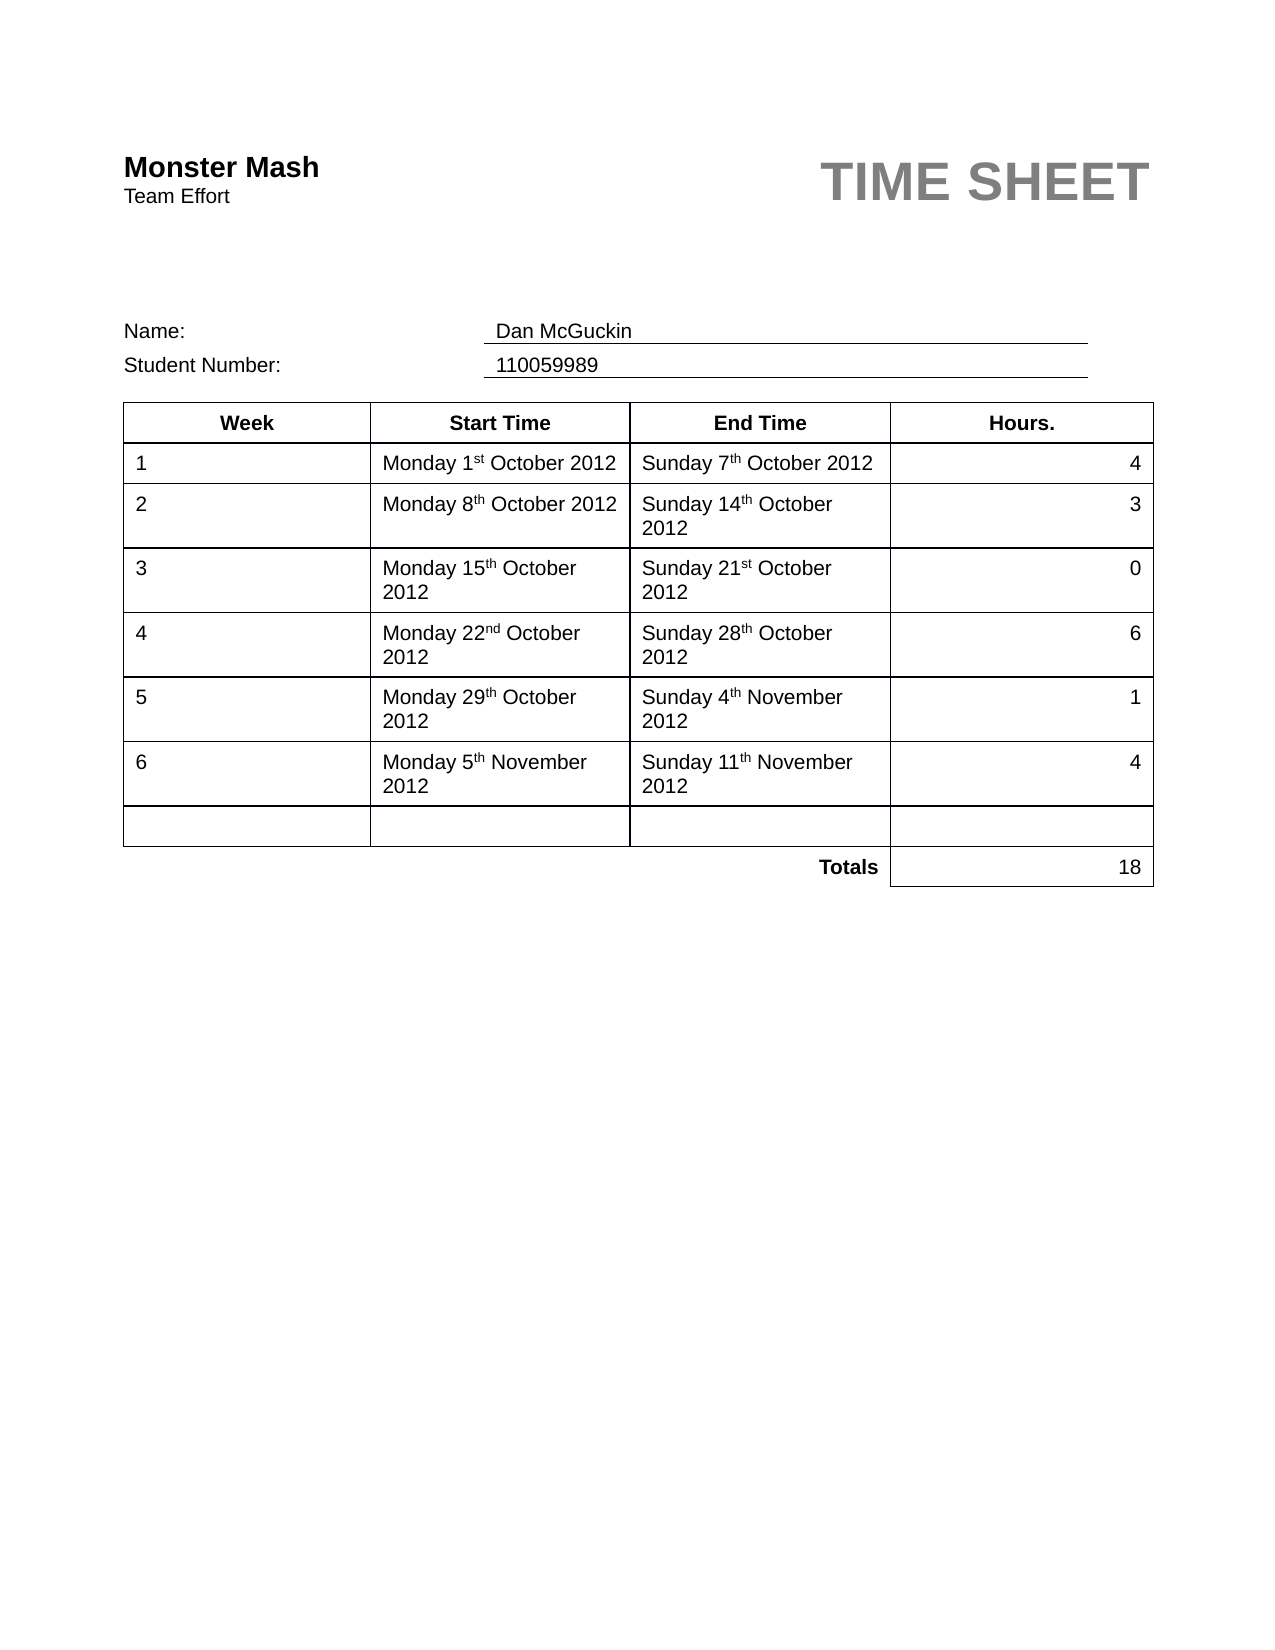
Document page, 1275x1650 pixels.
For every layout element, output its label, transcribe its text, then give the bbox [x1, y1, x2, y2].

table_header Dan McGuckin [484, 309, 1088, 343]
table_cell 4 [124, 613, 370, 676]
table_cell Sunday 7th October 2012 [631, 444, 890, 483]
table_cell 18 [891, 847, 1153, 886]
table_cell 110059989 [484, 344, 1088, 377]
table_header Name: [113, 309, 484, 343]
table_cell 1 [891, 678, 1153, 741]
table_cell 3 [891, 484, 1153, 547]
table_cell Monday 8th October 2012 [371, 484, 629, 547]
table_cell Sunday 11th November 2012 [631, 742, 890, 805]
table_header Monster Mash Team Effort [113, 150, 634, 285]
table_cell [370, 847, 630, 886]
table_cell [124, 847, 370, 886]
table_header Hours. [891, 403, 1153, 442]
table_cell Sunday 21st October 2012 [631, 549, 890, 612]
table_cell Sunday 14th October 2012 [631, 484, 890, 547]
table_cell 4 [891, 444, 1153, 483]
table_cell 2 [124, 484, 370, 547]
table_cell Sunday 4th November 2012 [631, 678, 890, 741]
table_cell 3 [124, 549, 370, 612]
table_header Week [124, 403, 370, 442]
table_cell 4 [891, 742, 1153, 805]
table_cell [371, 807, 629, 846]
table_cell Monday 22nd October 2012 [371, 613, 629, 676]
table_cell [631, 807, 890, 846]
table_cell Student Number: [113, 343, 484, 377]
table_cell [124, 807, 370, 846]
table_cell 6 [124, 742, 370, 805]
table_cell 0 [891, 549, 1153, 612]
table_cell Totals [630, 847, 890, 886]
table_header Start Time [371, 403, 629, 442]
table_cell Monday 29th October 2012 [371, 678, 629, 741]
table_cell Sunday 28th October 2012 [631, 613, 890, 676]
table_cell 5 [124, 678, 370, 741]
table_cell 6 [891, 613, 1153, 676]
table_header TIME SHEET [634, 150, 1161, 285]
table_cell Monday 5th November 2012 [371, 742, 629, 805]
table_header End Time [631, 403, 890, 442]
table_cell [891, 807, 1153, 846]
table_cell 1 [124, 444, 370, 483]
table_cell Monday 15th October 2012 [371, 549, 629, 612]
table_cell Monday 1st October 2012 [371, 444, 629, 483]
